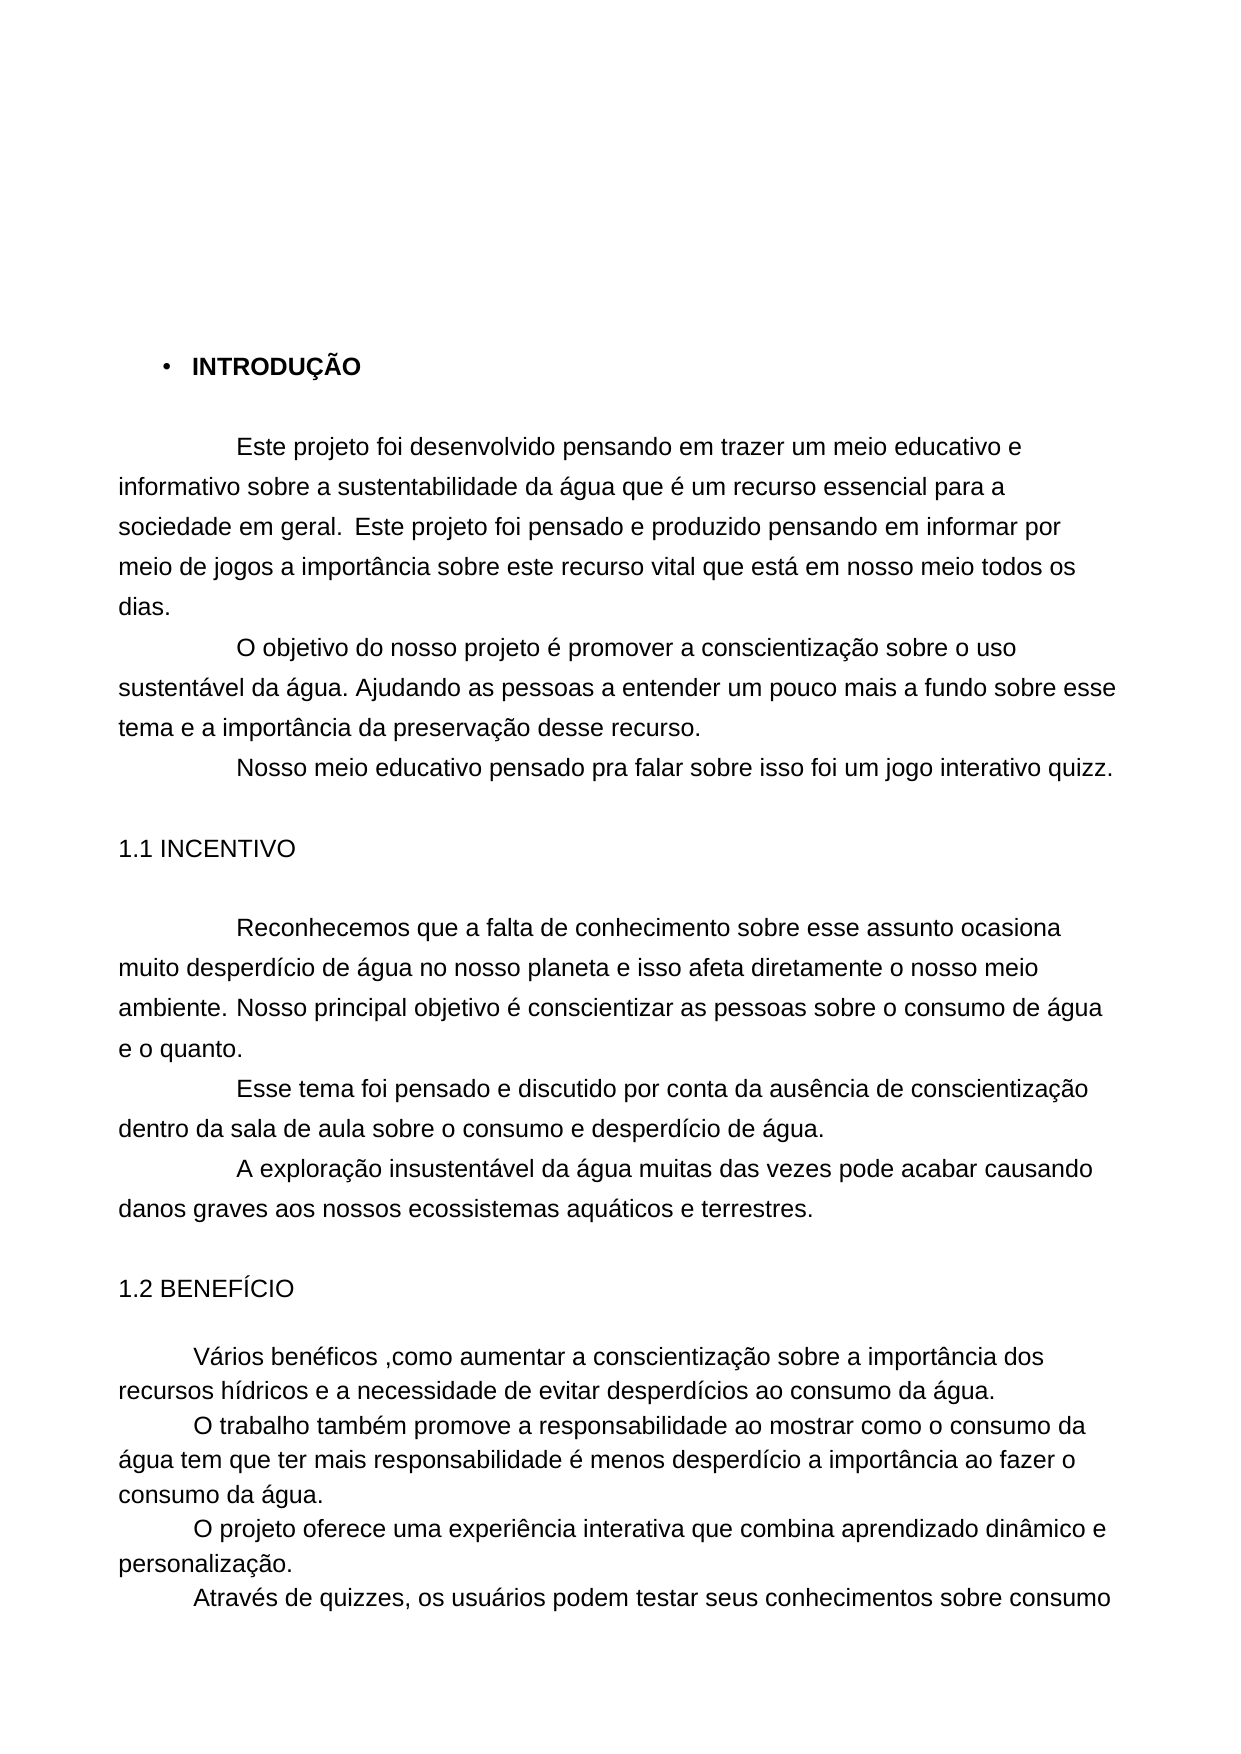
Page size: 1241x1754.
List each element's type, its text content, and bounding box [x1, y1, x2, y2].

text A exploração insustentável da água muitas das vezes pode acabar causando danos graves aos nossos ecossistemas aquáticos e terrestres. [118, 1154, 1122, 1223]
text O projeto oferece uma experiência interativa que combina aprendizado dinâmico e personalização. [118, 1514, 1122, 1577]
list INTRODUÇÃO [162, 352, 1122, 381]
text O trabalho também promove a responsabilidade ao mostrar como o consumo da água tem que ter mais responsabilidade é menos desperdício a importância ao fazer o consumo da água. [118, 1411, 1122, 1508]
text O objetivo do nosso projeto é promover a conscientização sobre o uso sustentável da água. Ajudando as pessoas a entender um pouco mais a fundo sobre esse tema e a importância da preservação desse recurso. [118, 632, 1122, 742]
text Vários benéficos ,como aumentar a conscientização sobre a importância dos recursos hídricos e a necessidade de evitar desperdícios ao consumo da água. [118, 1342, 1122, 1405]
text 1.2 BENEFÍCIO [118, 1274, 1122, 1302]
text 1.1 INCENTIVO [118, 833, 1122, 862]
text Este projeto foi desenvolvido pensando em trazer um meio educativo e informativo sobre a sustentabilidade da água que é um recurso essencial para a sociedade em geral. Este projeto foi pensado e produzido pensando em informar por meio de jogos a importância sobre este recurso vital que está em nosso meio todos os dias. [118, 431, 1122, 621]
text Através de quizzes, os usuários podem testar seus conhecimentos sobre consumo [118, 1583, 1122, 1612]
text Nosso meio educativo pensado pra falar sobre isso foi um jogo interativo quizz. [118, 753, 1122, 782]
text Esse tema foi pensado e discutido por conta da ausência de conscientização dentro da sala de aula sobre o consumo e desperdício de água. [118, 1074, 1122, 1143]
text Reconhecemos que a falta de conhecimento sobre esse assunto ocasiona muito desperdício de água no nosso planeta e isso afeta diretamente o nosso meio ambiente. Nosso principal objetivo é conscientizar as pessoas sobre o consumo de água e o quanto. [118, 913, 1122, 1062]
